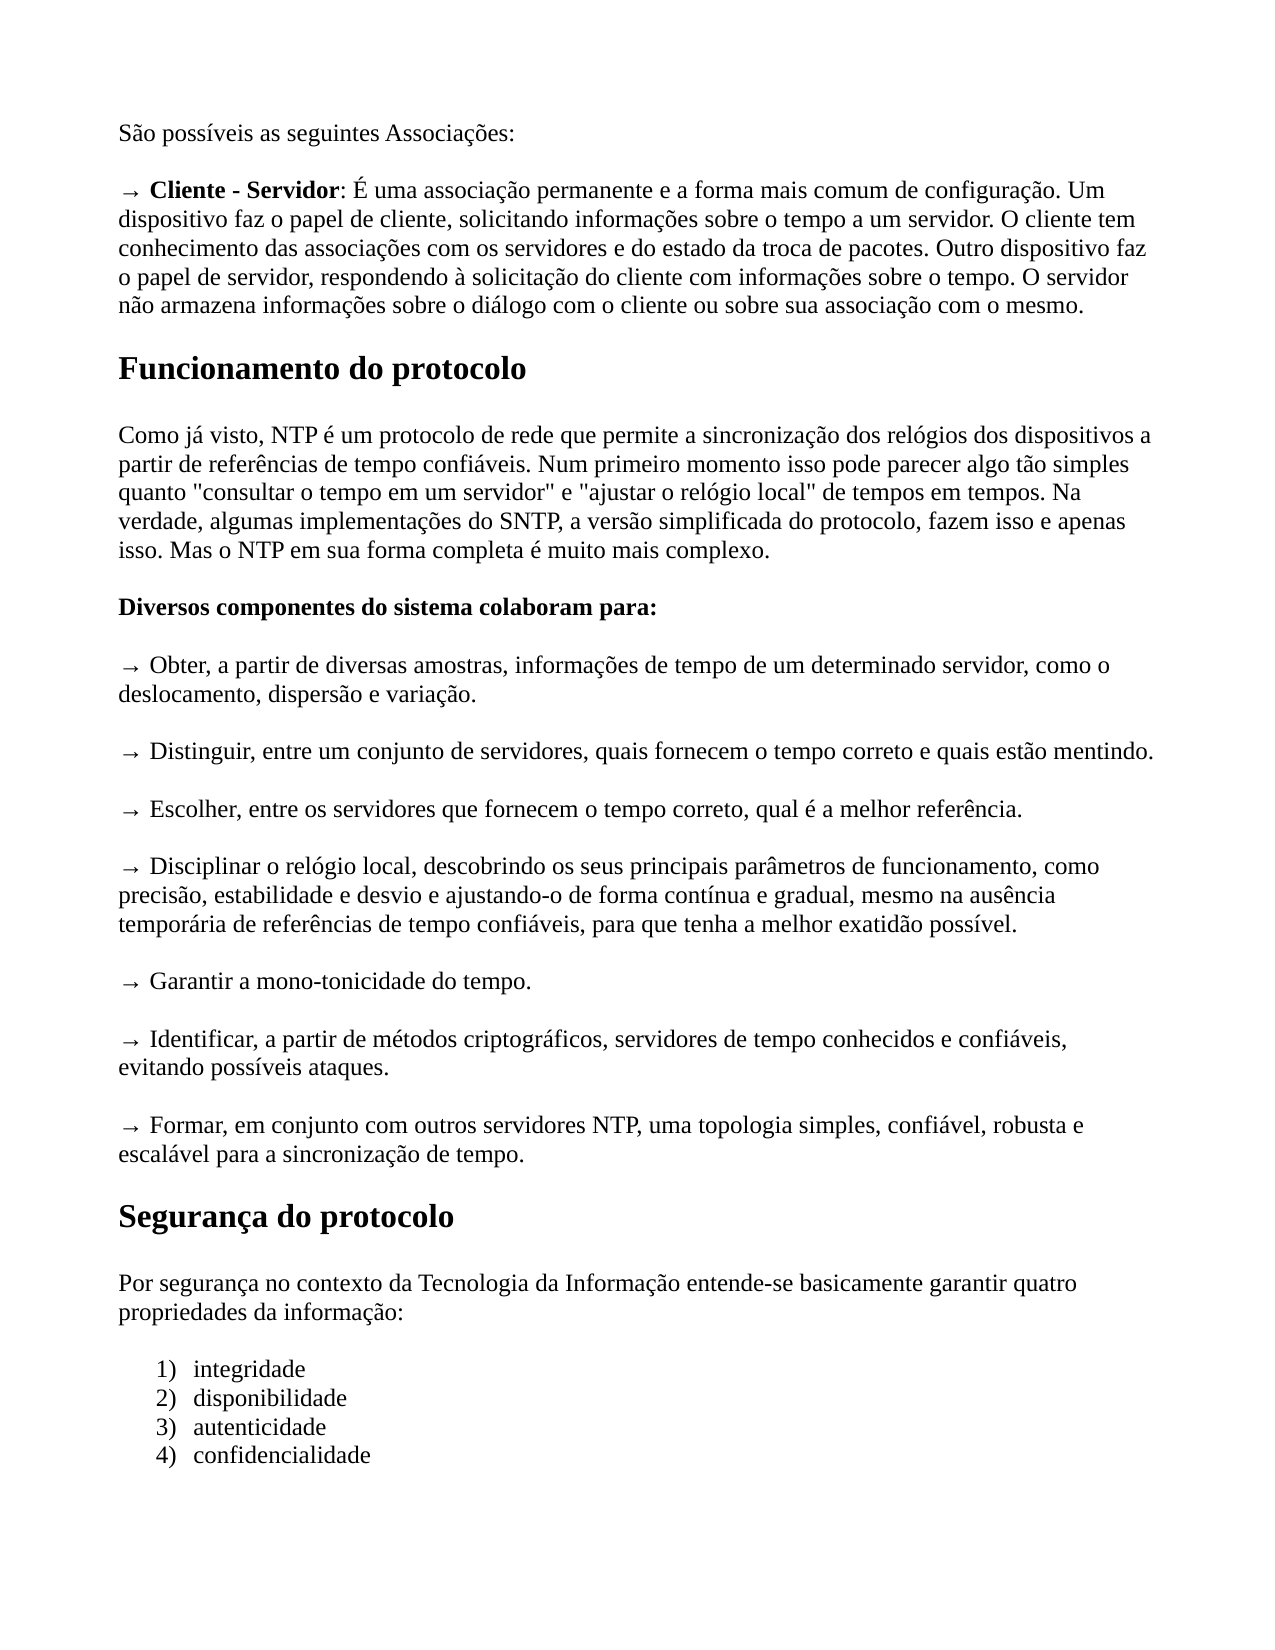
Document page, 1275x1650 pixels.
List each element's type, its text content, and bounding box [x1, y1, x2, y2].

text → Garantir a mono-tonicidade do tempo. [118, 966, 1157, 995]
text Diversos componentes do sistema colaboram para: [118, 592, 1157, 621]
text → Escolher, entre os servidores que fornecem o tempo correto, qual é a melhor referência. [118, 794, 1157, 822]
text Como já visto, NTP é um protocolo de rede que permite a sincronização dos relógios dos dispositivos a partir de referências de tempo confiáveis. Num primeiro momento isso pode parecer algo tão simples quanto "consultar o tempo em um servidor" e "ajustar o relógio local" de tempos em tempos. Na verdade, algumas implementações do SNTP, a versão simplificada do protocolo, fazem isso e apenas isso. Mas o NTP em sua forma completa é muito mais complexo. [118, 420, 1157, 564]
text → Obter, a partir de diversas amostras, informações de tempo de um determinado servidor, como o deslocamento, dispersão e variação. [118, 650, 1157, 707]
text → Distinguir, entre um conjunto de servidores, quais fornecem o tempo correto e quais estão mentindo. [118, 736, 1157, 765]
text Segurança do protocolo [118, 1196, 1157, 1234]
list integridade [156, 1354, 1157, 1383]
list confidencialidade [156, 1441, 1157, 1469]
text Funcionamento do protocolo [118, 348, 1157, 386]
text Por segurança no contexto da Tecnologia da Informação entende-se basicamente garantir quatro propriedades da informação: [118, 1268, 1157, 1326]
text São possíveis as seguintes Associações: [118, 118, 1157, 147]
text → Formar, em conjunto com outros servidores NTP, uma topologia simples, confiável, robusta e escalável para a sincronização de tempo. [118, 1110, 1157, 1167]
list disponibilidade [156, 1383, 1157, 1412]
text → Disciplinar o relógio local, descobrindo os seus principais parâmetros de funcionamento, como precisão, estabilidade e desvio e ajustando-o de forma contínua e gradual, mesmo na ausência temporária de referências de tempo confiáveis, para que tenha a melhor exatidão possível. [118, 851, 1157, 937]
text → Identificar, a partir de métodos criptográficos, servidores de tempo conhecidos e confiáveis, evitando possíveis ataques. [118, 1024, 1157, 1081]
text → Cliente - Servidor: É uma associação permanente e a forma mais comum de configuração. Um dispositivo faz o papel de cliente, solicitando informações sobre o tempo a um servidor. O cliente tem conhecimento das associações com os servidores e do estado da troca de pacotes. Outro dispositivo faz o papel de servidor, respondendo à solicitação do cliente com informações sobre o tempo. O servidor não armazena informações sobre o diálogo com o cliente ou sobre sua associação com o mesmo. [118, 176, 1157, 319]
list autenticidade [156, 1412, 1157, 1441]
